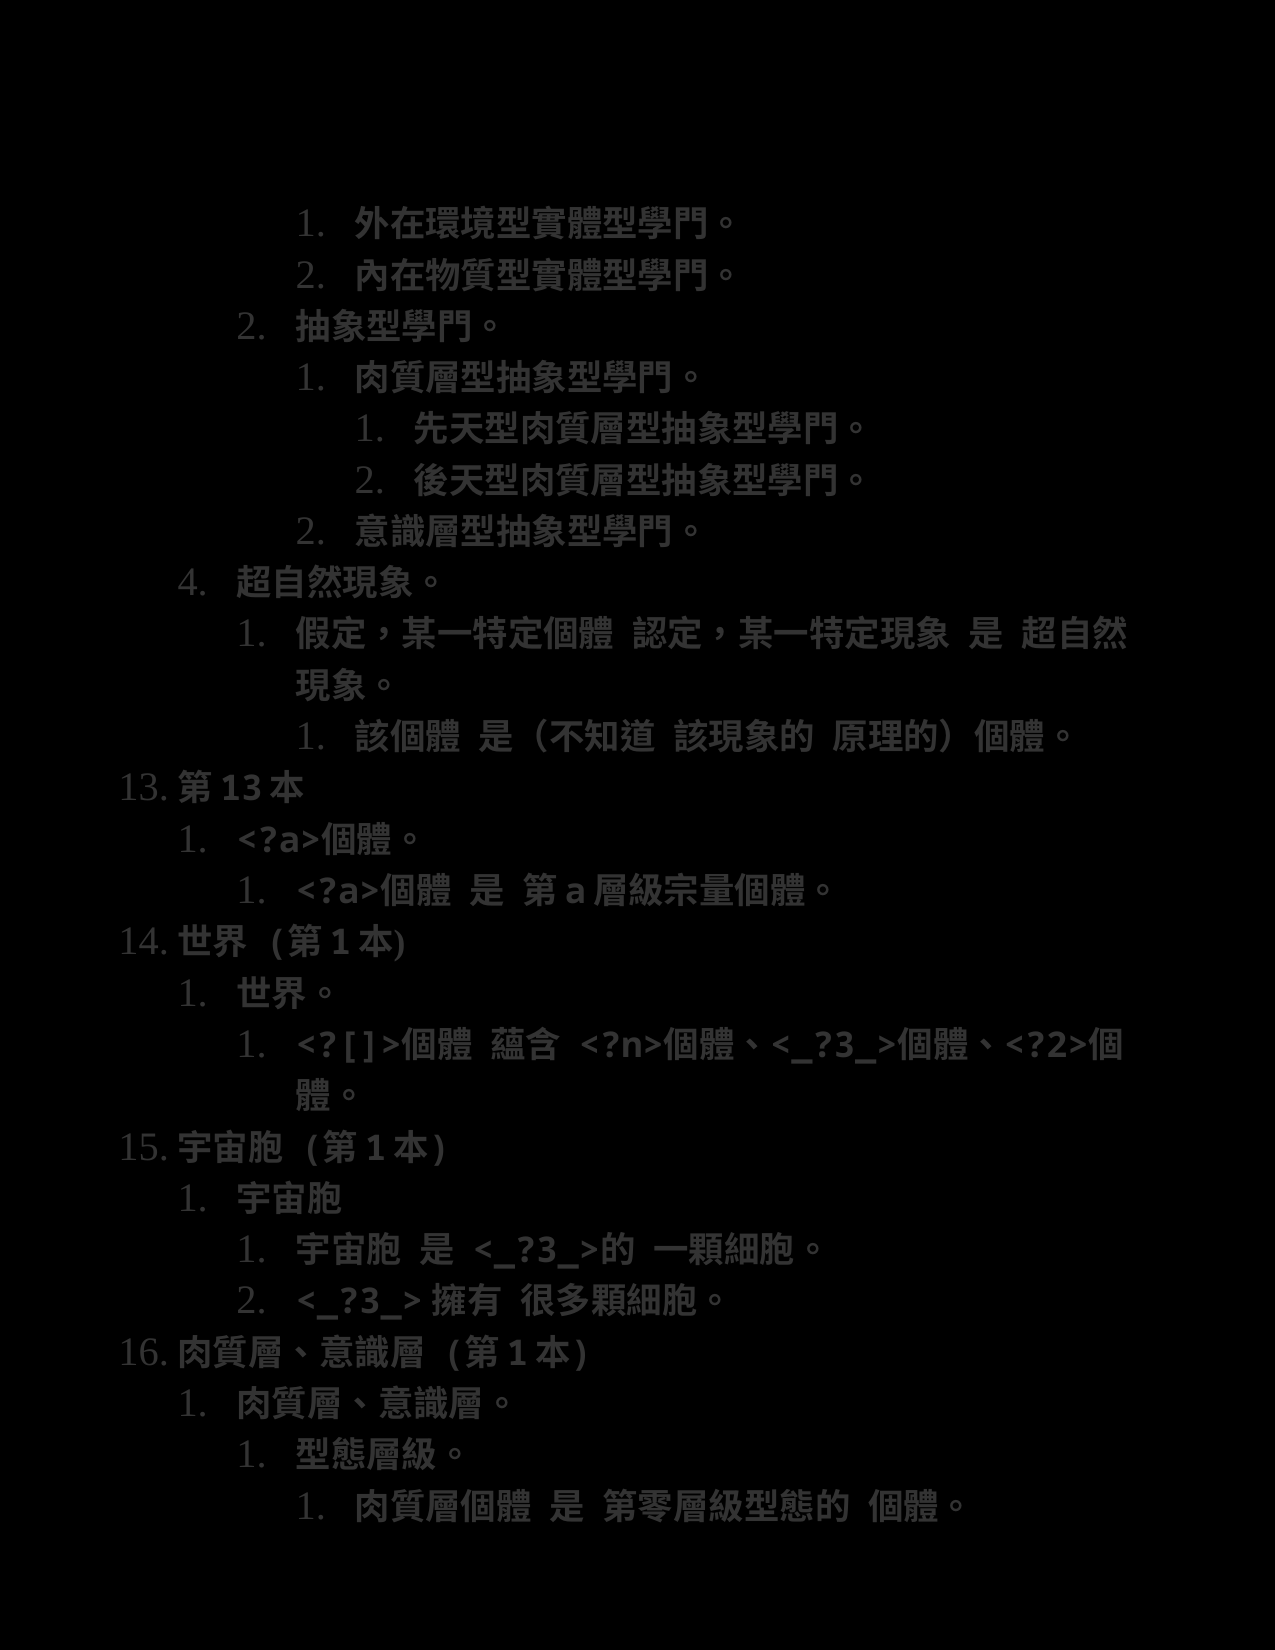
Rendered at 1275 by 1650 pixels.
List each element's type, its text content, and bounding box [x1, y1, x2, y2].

list 世界 (第1本) [118, 914, 1157, 965]
list 肉質層型抽象型學門。 [295, 349, 1157, 401]
list 第13本 [118, 759, 1157, 811]
list <?[]>個體 蘊含 <?n>個體、<_?3_>個體、<?2>個體。 [236, 1016, 1157, 1119]
list 型態層級。 [236, 1427, 1157, 1478]
list 肉質層、意識層 (第1本) [118, 1324, 1157, 1376]
list 肉質層、意識層。 [177, 1376, 1157, 1427]
list 肉質層個體 是 第零層級型態的 個體。 [295, 1478, 1157, 1529]
list 意識層型抽象型學門。 [295, 503, 1157, 554]
list 後天型肉質層型抽象型學門。 [354, 452, 1157, 503]
list 內在物質型實體型學門。 [295, 247, 1157, 298]
list 外在環境型實體型學門。 [295, 196, 1157, 247]
list 假定，某一特定個體 認定，某一特定現象 是 超自然現象。 [236, 606, 1157, 708]
list 先天型肉質層型抽象型學門。 [354, 401, 1157, 452]
list 世界。 [177, 965, 1157, 1016]
list <?a>個體 是 第a層級宗量個體。 [236, 862, 1157, 914]
list 超自然現象。 [177, 554, 1157, 606]
list <_?3_> 擁有 很多顆細胞。 [236, 1273, 1157, 1324]
list <?a>個體。 [177, 811, 1157, 862]
list 該個體 是（不知道 該現象的 原理的）個體。 [295, 708, 1157, 759]
list 宇宙胞 是 <_?3_>的 一顆細胞。 [236, 1221, 1157, 1273]
list 抽象型學門。 [236, 298, 1157, 349]
list 宇宙胞 [177, 1170, 1157, 1221]
list 宇宙胞 (第1本) [118, 1119, 1157, 1170]
